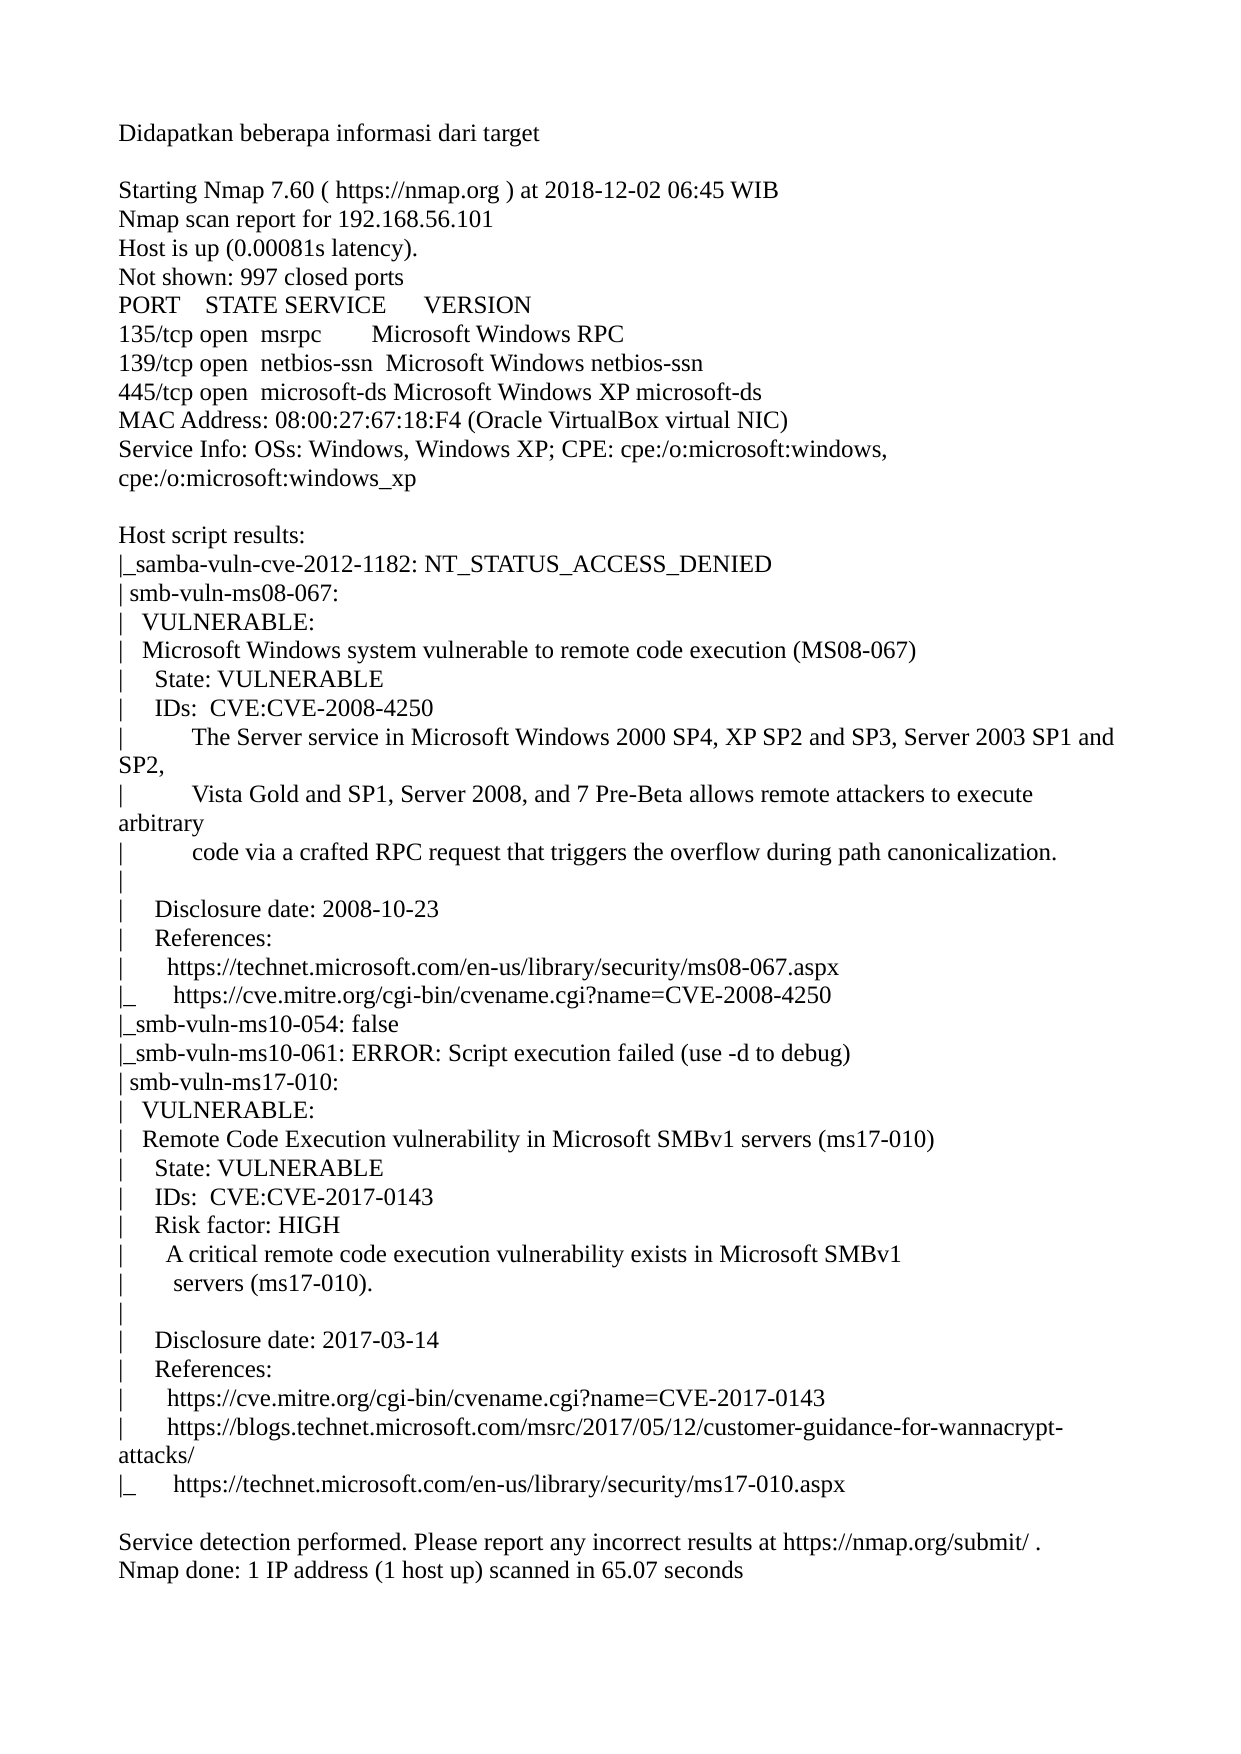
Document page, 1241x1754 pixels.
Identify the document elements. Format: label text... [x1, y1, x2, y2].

text 135/tcp open msrpc Microsoft Windows RPC [118, 319, 1122, 348]
text | IDs: CVE:CVE-2017-0143 [118, 1182, 1122, 1211]
text | The Server service in Microsoft Windows 2000 SP4, XP SP2 and SP3, Server 2003 SP1 and SP2, [118, 722, 1122, 779]
text | State: VULNERABLE [118, 664, 1122, 693]
text | References: [118, 923, 1122, 952]
text | Risk factor: HIGH [118, 1211, 1122, 1239]
text Host is up (0.00081s latency). [118, 233, 1122, 262]
text | smb-vuln-ms17-010: [118, 1067, 1122, 1096]
text | code via a crafted RPC request that triggers the overflow during path canonicalization. [118, 837, 1122, 866]
text | servers (ms17-010). [118, 1268, 1122, 1297]
text |_samba-vuln-cve-2012-1182: NT_STATUS_ACCESS_DENIED [118, 549, 1122, 578]
text Didapatkan beberapa informasi dari target [118, 118, 1122, 147]
text | Disclosure date: 2008-10-23 [118, 894, 1122, 923]
text |_ https://cve.mitre.org/cgi-bin/cvename.cgi?name=CVE-2008-4250 [118, 981, 1122, 1009]
text |_smb-vuln-ms10-061: ERROR: Script execution failed (use -d to debug) [118, 1038, 1122, 1067]
text MAC Address: 08:00:27:67:18:F4 (Oracle VirtualBox virtual NIC) [118, 406, 1122, 434]
text Not shown: 997 closed ports [118, 262, 1122, 291]
text Nmap scan report for 192.168.56.101 [118, 204, 1122, 233]
text | Vista Gold and SP1, Server 2008, and 7 Pre-Beta allows remote attackers to execute arbitrary [118, 779, 1122, 837]
text Service Info: OSs: Windows, Windows XP; CPE: cpe:/o:microsoft:windows, cpe:/o:microsoft:windows_xp [118, 434, 1122, 492]
text | https://technet.microsoft.com/en-us/library/security/ms08-067.aspx [118, 952, 1122, 981]
text | References: [118, 1354, 1122, 1383]
text | VULNERABLE: [118, 1096, 1122, 1124]
text Nmap done: 1 IP address (1 host up) scanned in 65.07 seconds [118, 1556, 1122, 1584]
text Service detection performed. Please report any incorrect results at https://nmap.org/submit/ . [118, 1527, 1122, 1556]
text | VULNERABLE: [118, 607, 1122, 636]
text 139/tcp open netbios-ssn Microsoft Windows netbios-ssn [118, 348, 1122, 377]
text Host script results: [118, 521, 1122, 549]
text | State: VULNERABLE [118, 1153, 1122, 1182]
text | [118, 1297, 1122, 1326]
text | A critical remote code execution vulnerability exists in Microsoft SMBv1 [118, 1239, 1122, 1268]
text Starting Nmap 7.60 ( https://nmap.org ) at 2018-12-02 06:45 WIB [118, 176, 1122, 204]
text | https://blogs.technet.microsoft.com/msrc/2017/05/12/customer-guidance-for-wannacrypt-attacks/ [118, 1412, 1122, 1469]
text | Disclosure date: 2017-03-14 [118, 1326, 1122, 1354]
text | https://cve.mitre.org/cgi-bin/cvename.cgi?name=CVE-2017-0143 [118, 1383, 1122, 1412]
text | [118, 866, 1122, 894]
text | IDs: CVE:CVE-2008-4250 [118, 693, 1122, 722]
text | Remote Code Execution vulnerability in Microsoft SMBv1 servers (ms17-010) [118, 1124, 1122, 1153]
text | smb-vuln-ms08-067: [118, 578, 1122, 607]
text PORT STATE SERVICE VERSION [118, 291, 1122, 319]
text | Microsoft Windows system vulnerable to remote code execution (MS08-067) [118, 636, 1122, 664]
text 445/tcp open microsoft-ds Microsoft Windows XP microsoft-ds [118, 377, 1122, 406]
text |_smb-vuln-ms10-054: false [118, 1009, 1122, 1038]
text |_ https://technet.microsoft.com/en-us/library/security/ms17-010.aspx [118, 1469, 1122, 1498]
